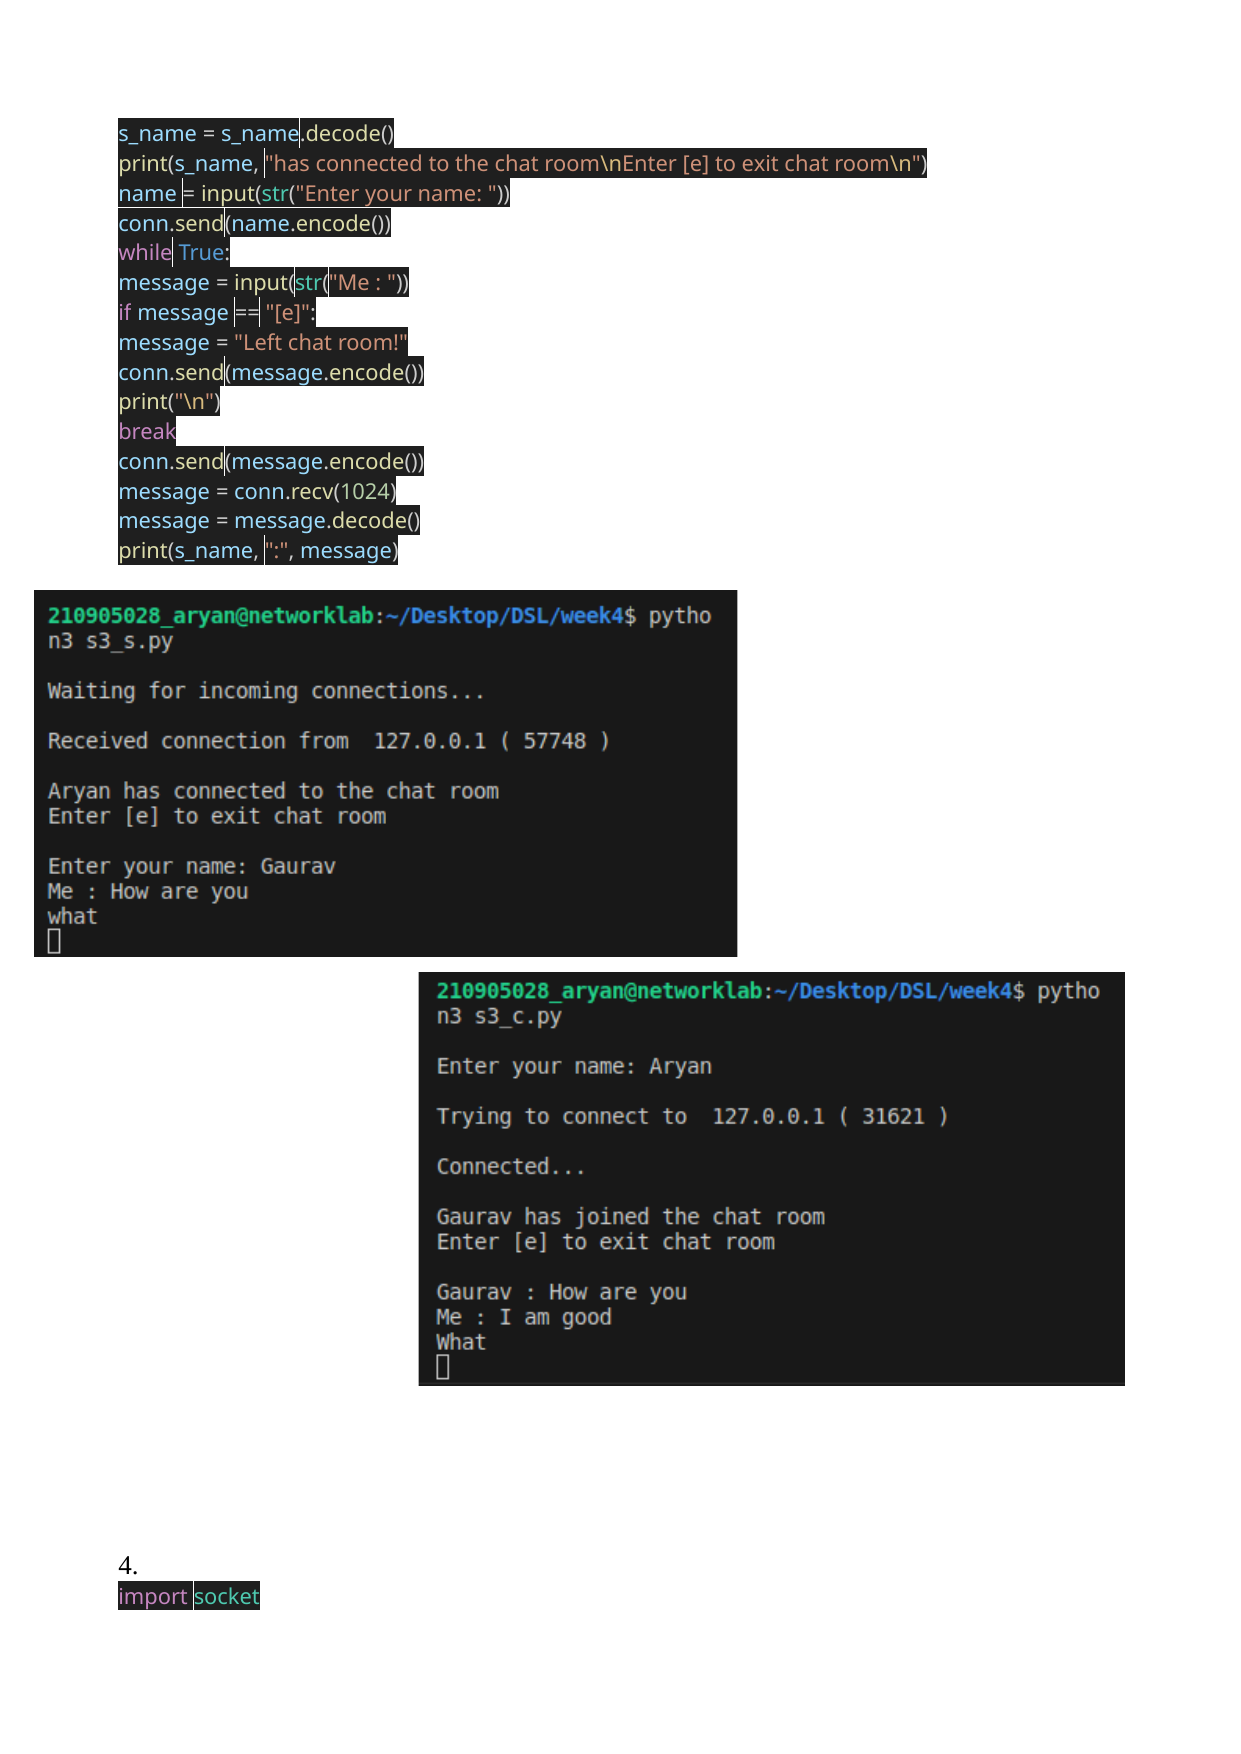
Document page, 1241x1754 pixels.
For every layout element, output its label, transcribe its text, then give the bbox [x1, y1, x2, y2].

text name = input(str("Enter your name: ")) [118, 178, 1122, 207]
text print(s_name, "has connected to the chat room\nEnter [e] to exit chat room\n") [118, 148, 1122, 178]
text message = "Left chat room!" [118, 327, 1122, 356]
text conn.send(message.encode()) [118, 446, 1122, 476]
text print(s_name, ":", message) [118, 535, 1122, 1518]
text 4. import socket [118, 1518, 1122, 1610]
picture [34, 590, 738, 957]
text print("\n") [118, 386, 1122, 416]
text break [118, 416, 1122, 446]
text while True: [118, 237, 1122, 267]
text conn.send(message.encode()) [118, 356, 1122, 386]
text message = input(str("Me : ")) [118, 267, 1122, 297]
text message = conn.recv(1024) [118, 476, 1122, 505]
picture [418, 972, 1125, 1386]
text s_name = s_name.decode() [118, 118, 1122, 148]
text message = message.decode() [118, 505, 1122, 535]
text conn.send(name.encode()) [118, 207, 1122, 237]
text if message == "[e]": [118, 297, 1122, 327]
